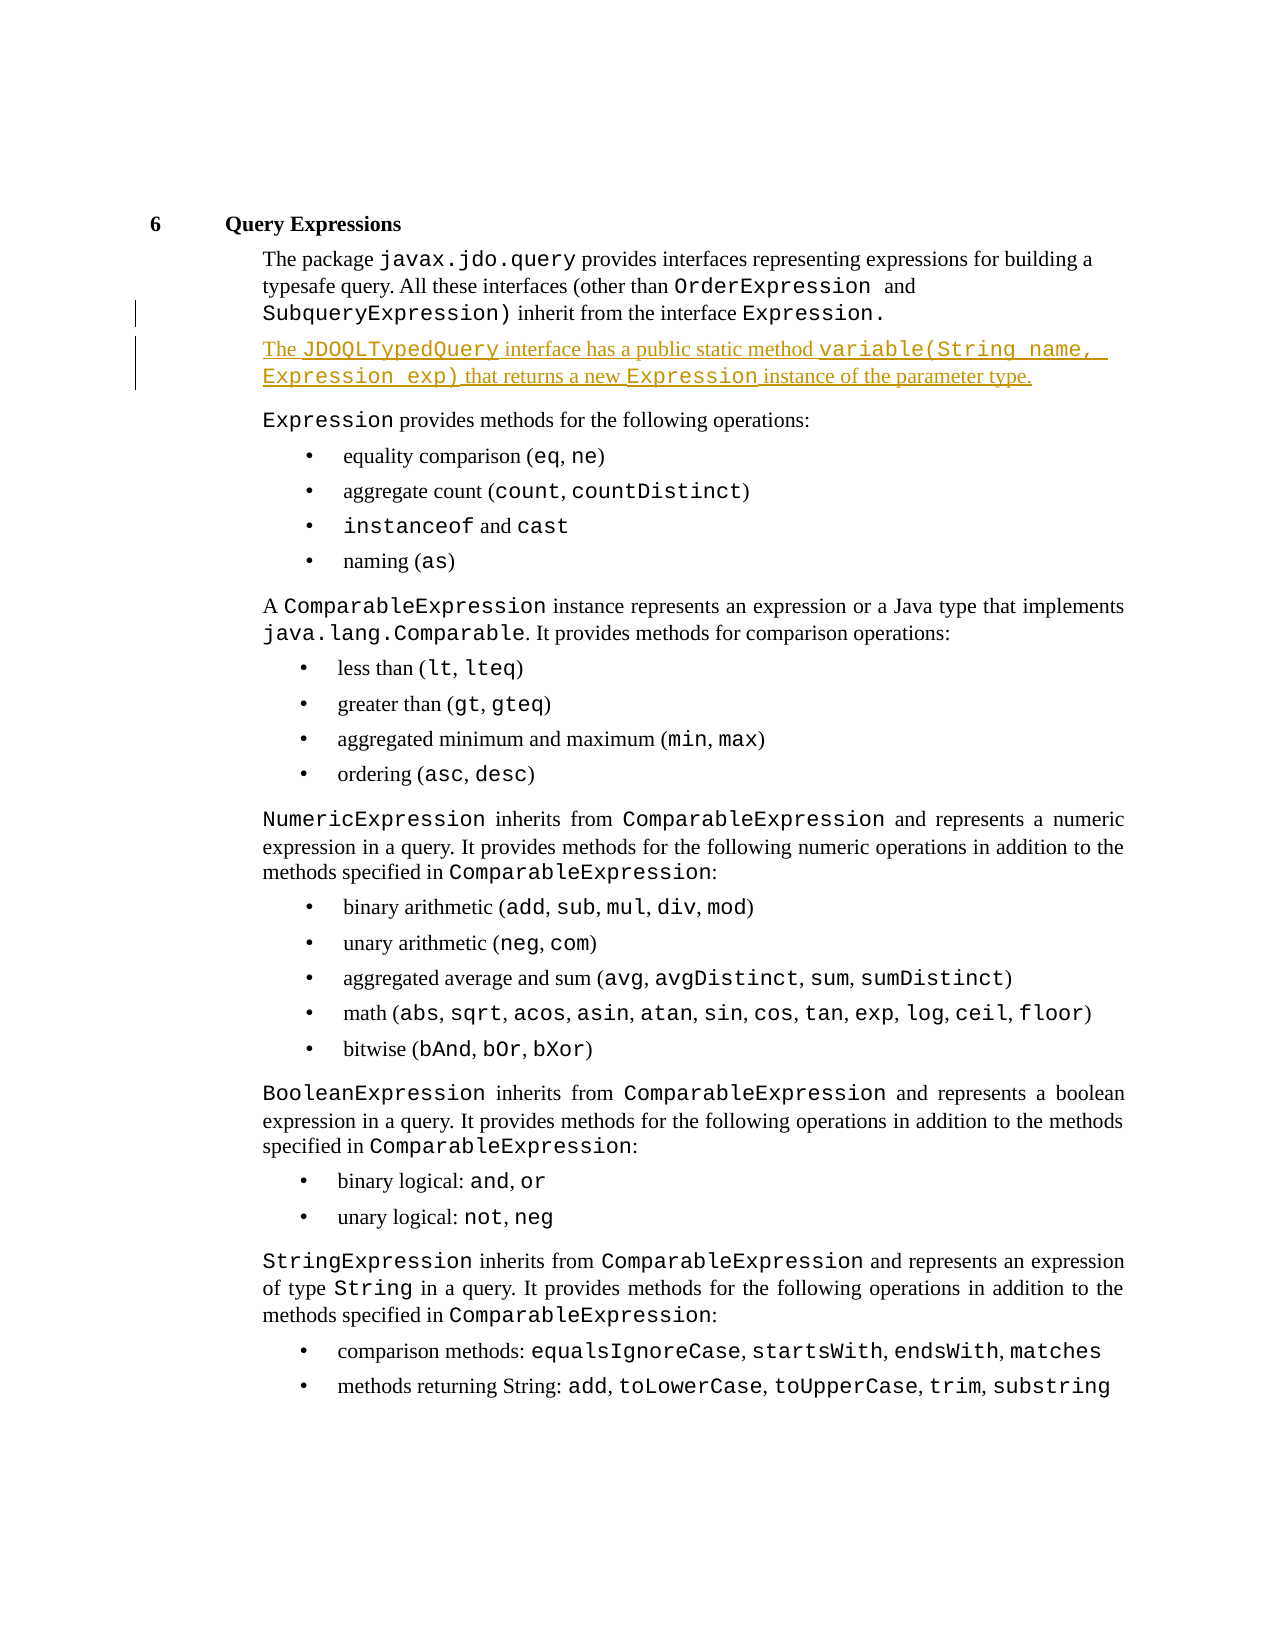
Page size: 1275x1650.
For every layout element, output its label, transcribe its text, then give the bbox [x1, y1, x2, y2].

subtitle Query Expressions [150, 210, 1125, 236]
text BooleanExpression inherits from ComparableExpression and represents a boolean expression in a query. It provides methods for the following operations in addition to the methods specified in ComparableExpression: [262, 1080, 1125, 1160]
text StringExpression inherits from ComparableExpression and represents an expression of type String in a query. It provides methods for the following operations in addition to the methods specified in ComparableExpression: [262, 1248, 1125, 1329]
list comparison methods: equalsIgnoreCase, startsWith, endsWith, matches [300, 1338, 1125, 1364]
list unary logical: not, neg [300, 1204, 1125, 1231]
list binary logical: and, or [300, 1168, 1125, 1195]
list naming (as) [306, 548, 1125, 576]
text The JDOQLTypedQuery interface has a public static method variable(String name, Expression exp) that returns a new Expression instance of the parameter type. [262, 336, 1125, 390]
list unary arithmetic (neg, com) [306, 929, 1125, 957]
text Expression provides methods for the following operations: [262, 407, 1125, 434]
list instanceof and cast [306, 513, 1125, 540]
list binary arithmetic (add, sub, mul, div, mod) [306, 894, 1125, 921]
text NumericExpression inherits from ComparableExpression and represents a numeric expression in a query. It provides methods for the following numeric operations in addition to the methods specified in ComparableExpression: [262, 806, 1125, 886]
list ordering (asc, desc) [300, 761, 1125, 788]
list aggregated minimum and maximum (min, max) [300, 726, 1125, 753]
text The package javax.jdo.query provides interfaces representing expressions for building a typesafe query. All these interfaces (other than OrderExpression and SubqueryExpression) inherit from the interface Expression. [262, 246, 1125, 327]
list math (abs, sqrt, acos, asin, atan, sin, cos, tan, exp, log, ceil, floor) [306, 1000, 1125, 1027]
list aggregated average and sum (avg, avgDistinct, sum, sumDistinct) [306, 965, 1125, 992]
list equality comparison (eq, ne) [306, 443, 1125, 469]
list bitwise (bAnd, bOr, bXor) [306, 1036, 1125, 1062]
text A ComparableExpression instance represents an expression or a Java type that implements java.lang.Comparable. It provides methods for comparison operations: [262, 593, 1125, 647]
list methods returning String: add, toLowerCase, toUpperCase, trim, substring [300, 1373, 1125, 1400]
list less than (lt, lteq) [300, 655, 1125, 682]
list aggregate count (count, countDistinct) [306, 478, 1125, 505]
list greater than (gt, gteq) [300, 691, 1125, 718]
